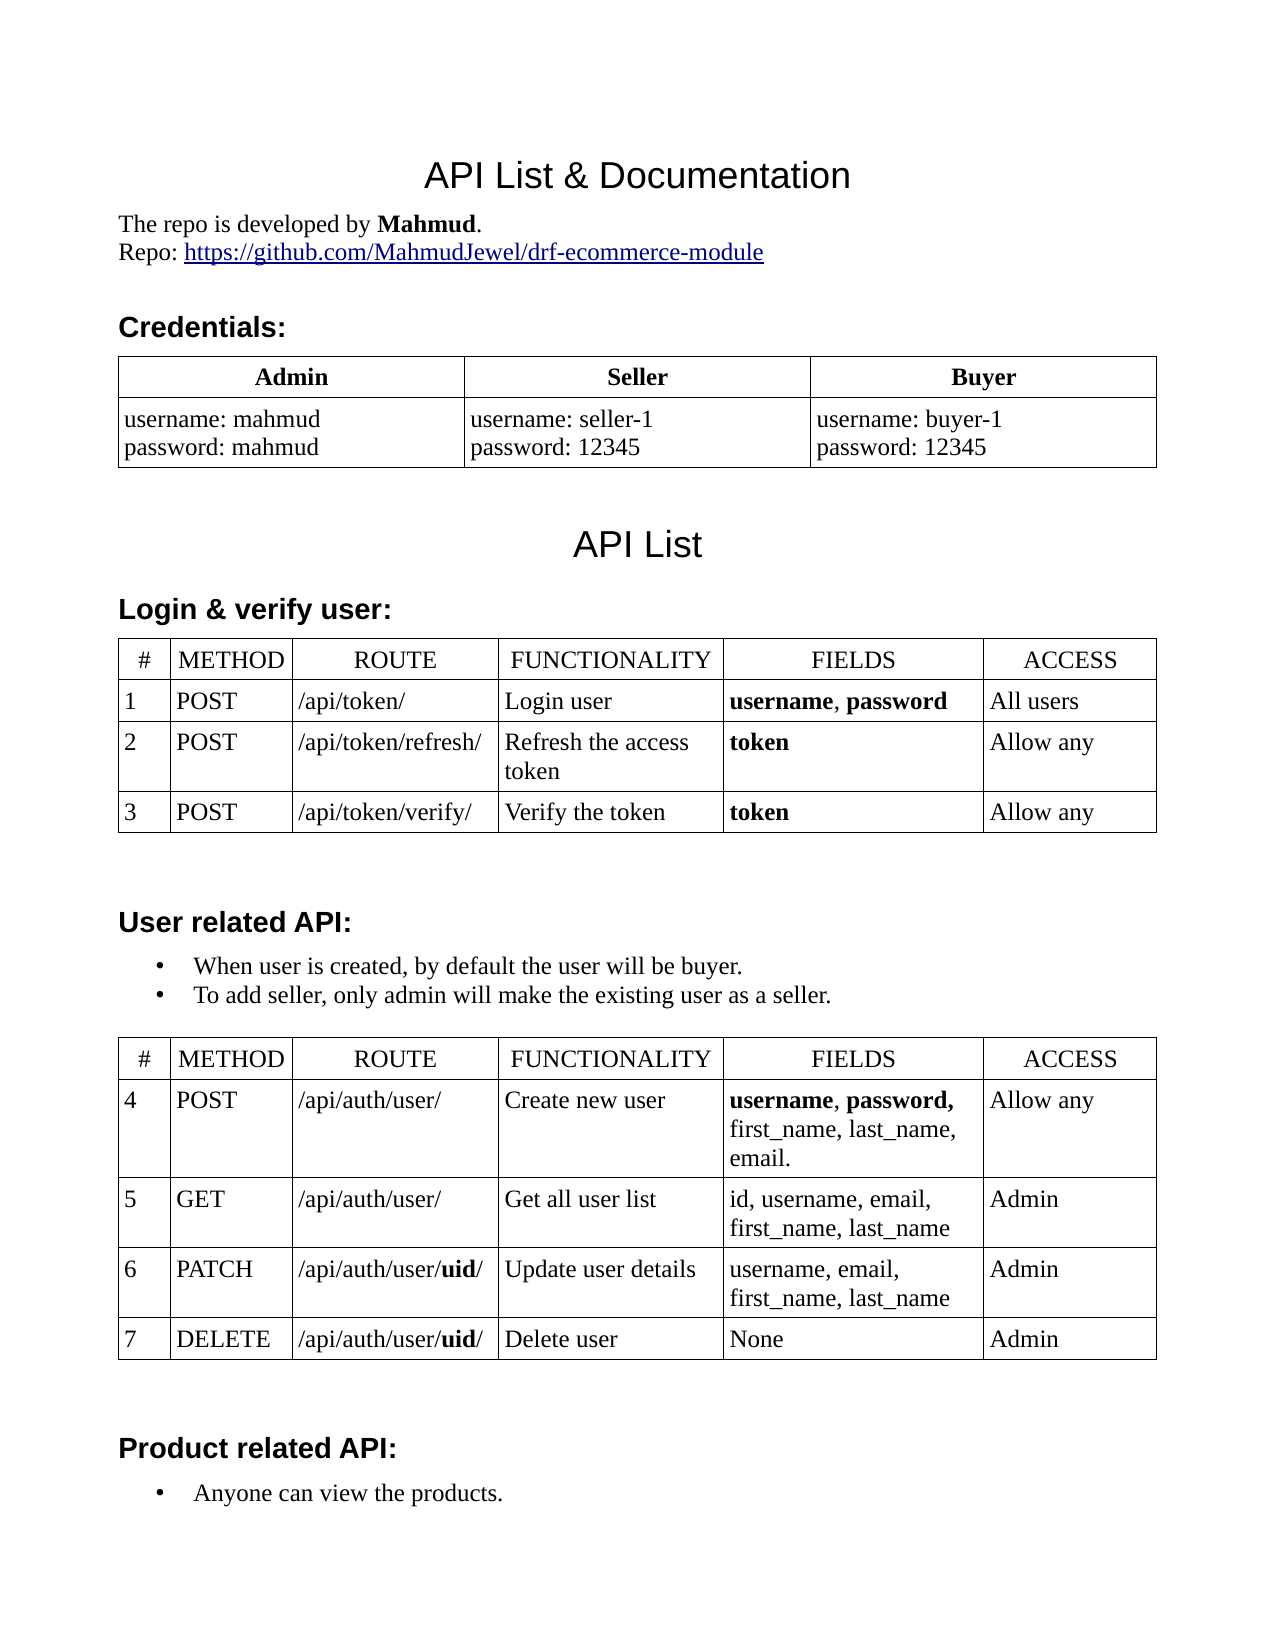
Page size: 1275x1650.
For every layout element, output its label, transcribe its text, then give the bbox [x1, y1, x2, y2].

table_header Seller [465, 357, 810, 397]
table_header METHOD [171, 1038, 292, 1078]
table_cell username: mahmud password: mahmud [119, 398, 464, 467]
table_cell Allow any [984, 722, 1156, 791]
table_cell PATCH [171, 1248, 292, 1317]
table_cell /api/token/ [293, 680, 498, 721]
table_header FIELDS [724, 639, 983, 679]
table_cell id, username, email, first_name, last_name [724, 1178, 983, 1247]
table_cell Verify the token [499, 792, 723, 832]
subtitle Login & verify user: [118, 592, 1157, 626]
table_cell 4 [119, 1080, 170, 1177]
table_cell /api/auth/user/ [293, 1178, 498, 1247]
table_cell /api/auth/user/uid/ [293, 1318, 498, 1358]
subtitle Credentials: [118, 309, 1157, 343]
subtitle API List & Documentation [118, 153, 1157, 196]
table_cell POST [171, 680, 292, 721]
table_header ACCESS [984, 1038, 1156, 1078]
table_cell Admin [984, 1248, 1156, 1317]
table_cell username: seller-1 password: 12345 [465, 398, 810, 467]
table_header METHOD [171, 639, 292, 679]
table_cell 3 [119, 792, 170, 832]
table_cell Allow any [984, 792, 1156, 832]
table_cell DELETE [171, 1318, 292, 1358]
table_cell GET [171, 1178, 292, 1247]
table_cell username, password [724, 680, 983, 721]
list When user is created, by default the user will be buyer. [156, 951, 1157, 980]
table_cell /api/auth/user/ [293, 1080, 498, 1177]
subtitle User related API: [118, 905, 1157, 938]
subtitle Product related API: [118, 1432, 1157, 1465]
table_cell Refresh the access token [499, 722, 723, 791]
table_cell None [724, 1318, 983, 1358]
table_cell POST [171, 792, 292, 832]
table_cell username: buyer-1 password: 12345 [811, 398, 1156, 467]
table_cell 2 [119, 722, 170, 791]
list Anyone can view the products. [156, 1478, 1157, 1506]
table_cell 7 [119, 1318, 170, 1358]
table_header FUNCTIONALITY [499, 1038, 723, 1078]
list To add seller, only admin will make the existing user as a seller. [156, 980, 1157, 1008]
table_header FIELDS [724, 1038, 983, 1078]
table_header ROUTE [293, 1038, 498, 1078]
text The repo is developed by Mahmud. Repo: https://github.com/MahmudJewel/drf-ecommerce-module [118, 209, 1157, 266]
table_header ACCESS [984, 639, 1156, 679]
table_cell Admin [984, 1178, 1156, 1247]
table_header ROUTE [293, 639, 498, 679]
table_cell token [724, 722, 983, 791]
table_header # [119, 1038, 170, 1078]
table_cell 1 [119, 680, 170, 721]
table_header # [119, 639, 170, 679]
table_cell token [724, 792, 983, 832]
table_header Admin [119, 357, 464, 397]
table_cell /api/token/verify/ [293, 792, 498, 832]
table_cell 6 [119, 1248, 170, 1317]
table_header FUNCTIONALITY [499, 639, 723, 679]
table_cell /api/token/refresh/ [293, 722, 498, 791]
table_cell username, email, first_name, last_name [724, 1248, 983, 1317]
table_cell Allow any [984, 1080, 1156, 1177]
table_cell Delete user [499, 1318, 723, 1358]
table_cell POST [171, 722, 292, 791]
table_header Buyer [811, 357, 1156, 397]
table_cell All users [984, 680, 1156, 721]
subtitle API List [118, 522, 1157, 565]
table_cell Login user [499, 680, 723, 721]
table_cell 5 [119, 1178, 170, 1247]
table_cell POST [171, 1080, 292, 1177]
table_cell username, password, first_name, last_name, email. [724, 1080, 983, 1177]
table_cell Admin [984, 1318, 1156, 1358]
table_cell Create new user [499, 1080, 723, 1177]
table_cell /api/auth/user/uid/ [293, 1248, 498, 1317]
table_cell Get all user list [499, 1178, 723, 1247]
table_cell Update user details [499, 1248, 723, 1317]
